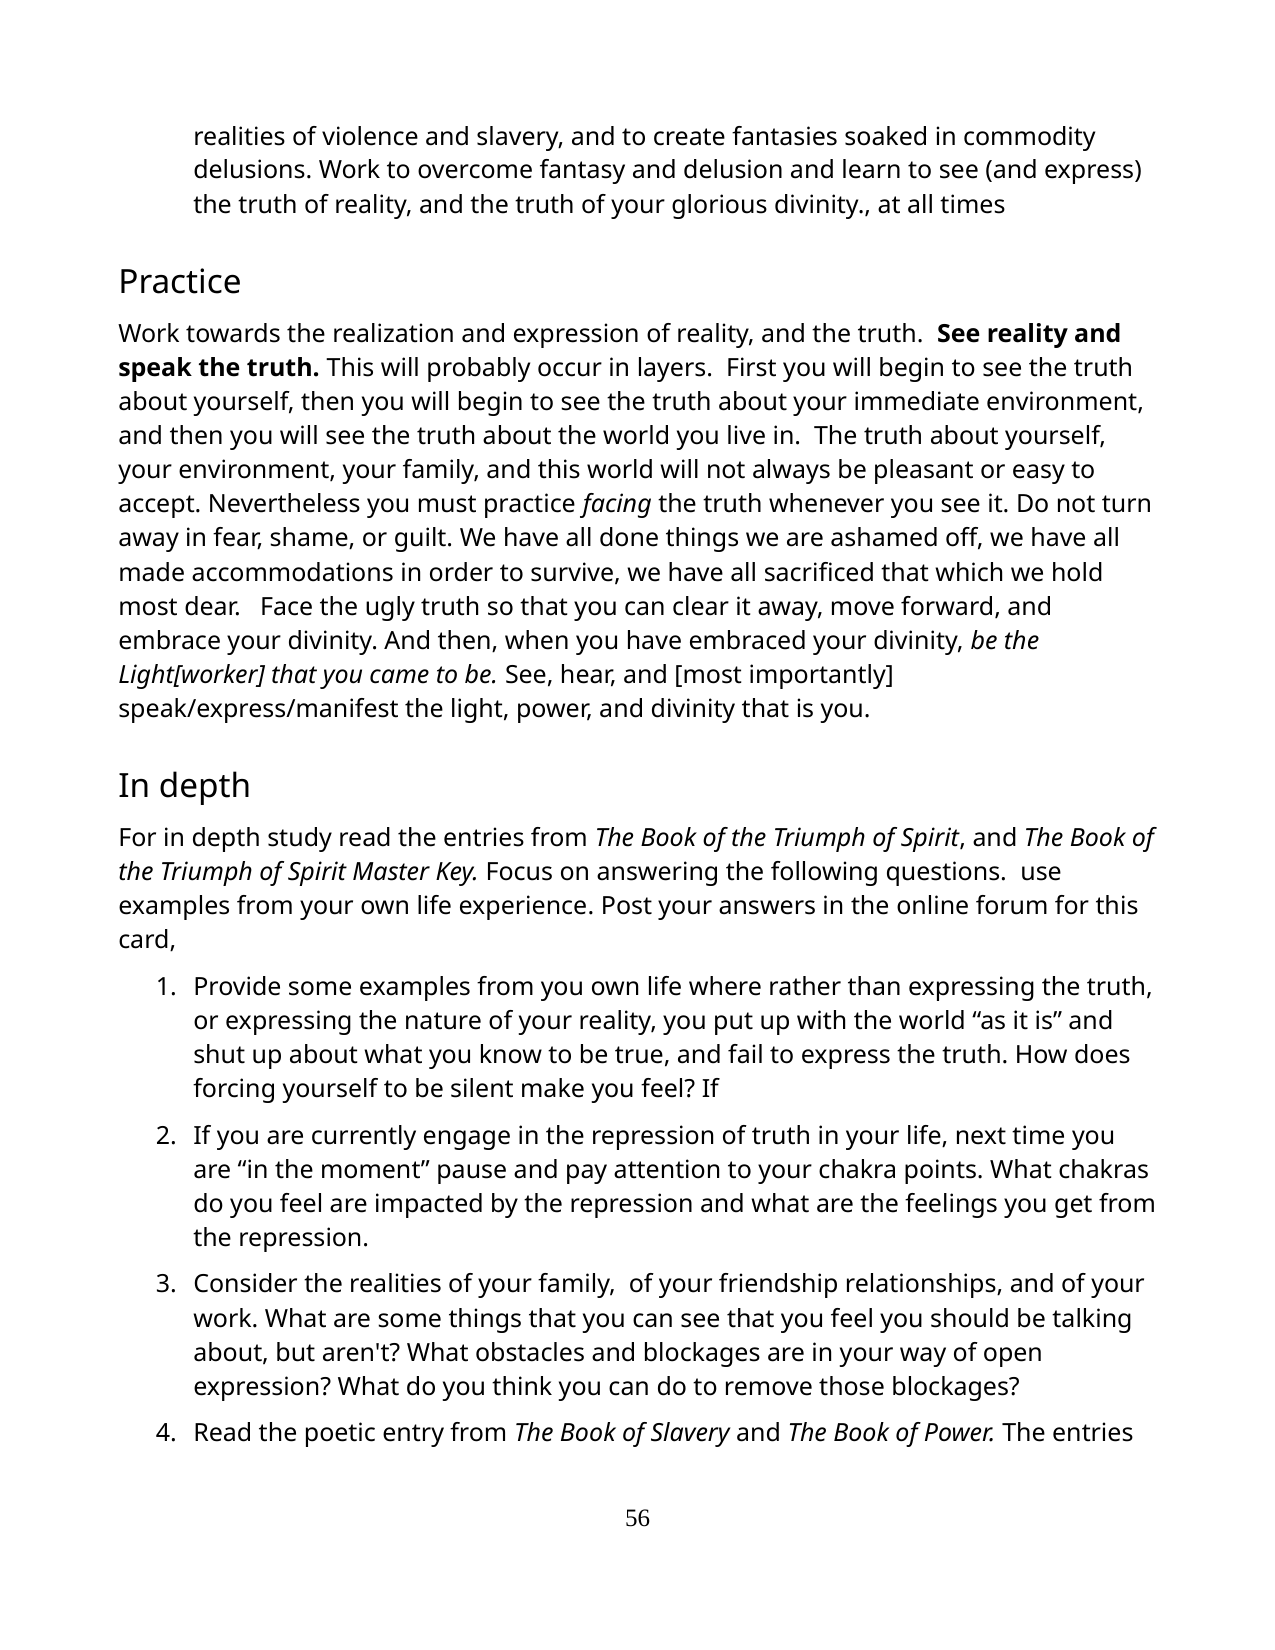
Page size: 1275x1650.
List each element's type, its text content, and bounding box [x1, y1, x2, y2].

list Read the poetic entry from The Book of Slavery and The Book of Power. The entries [156, 1415, 1157, 1449]
list realities of violence and slavery, and to create fantasies soaked in commodity delusions. Work to overcome fantasy and delusion and learn to see (and express) the truth of reality, and the truth of your glorious divinity., at all times [156, 118, 1157, 220]
subtitle In depth [118, 762, 1157, 807]
subtitle Practice [118, 258, 1157, 303]
text Work towards the realization and expression of reality, and the truth. See reality and speak the truth. This will probably occur in layers. First you will begin to see the truth about yourself, then you will begin to see the truth about your immediate environment, and then you will see the truth about the world you live in. The truth about yourself, your environment, your family, and this world will not always be pleasant or easy to accept. Nevertheless you must practice facing the truth whenever you see it. Do not turn away in fear, shame, or guilt. We have all done things we are ashamed off, we have all made accommodations in order to survive, we have all sacrificed that which we hold most dear. Face the ugly truth so that you can clear it away, move forward, and embrace your divinity. And then, when you have embraced your divinity, be the Light[worker] that you came to be. See, hear, and [most importantly] speak/express/manifest the light, power, and divinity that is you. [118, 316, 1157, 724]
text For in depth study read the entries from The Book of the Triumph of Spirit, and The Book of the Triumph of Spirit Master Key. Focus on answering the following questions. use examples from your own life experience. Post your answers in the online forum for this card, [118, 820, 1157, 956]
list Consider the realities of your family, of your friendship relationships, and of your work. What are some things that you can see that you feel you should be talking about, but aren't? What obstacles and blockages are in your way of open expression? What do you think you can do to remove those blockages? [156, 1266, 1157, 1402]
list If you are currently engage in the repression of truth in your life, next time you are “in the moment” pause and pay attention to your chakra points. What chakras do you feel are impacted by the repression and what are the feelings you get from the repression. [156, 1117, 1157, 1254]
list Provide some examples from you own life where rather than expressing the truth, or expressing the nature of your reality, you put up with the world “as it is” and shut up about what you know to be true, and fail to express the truth. How does forcing yourself to be silent make you feel? If [156, 969, 1157, 1105]
